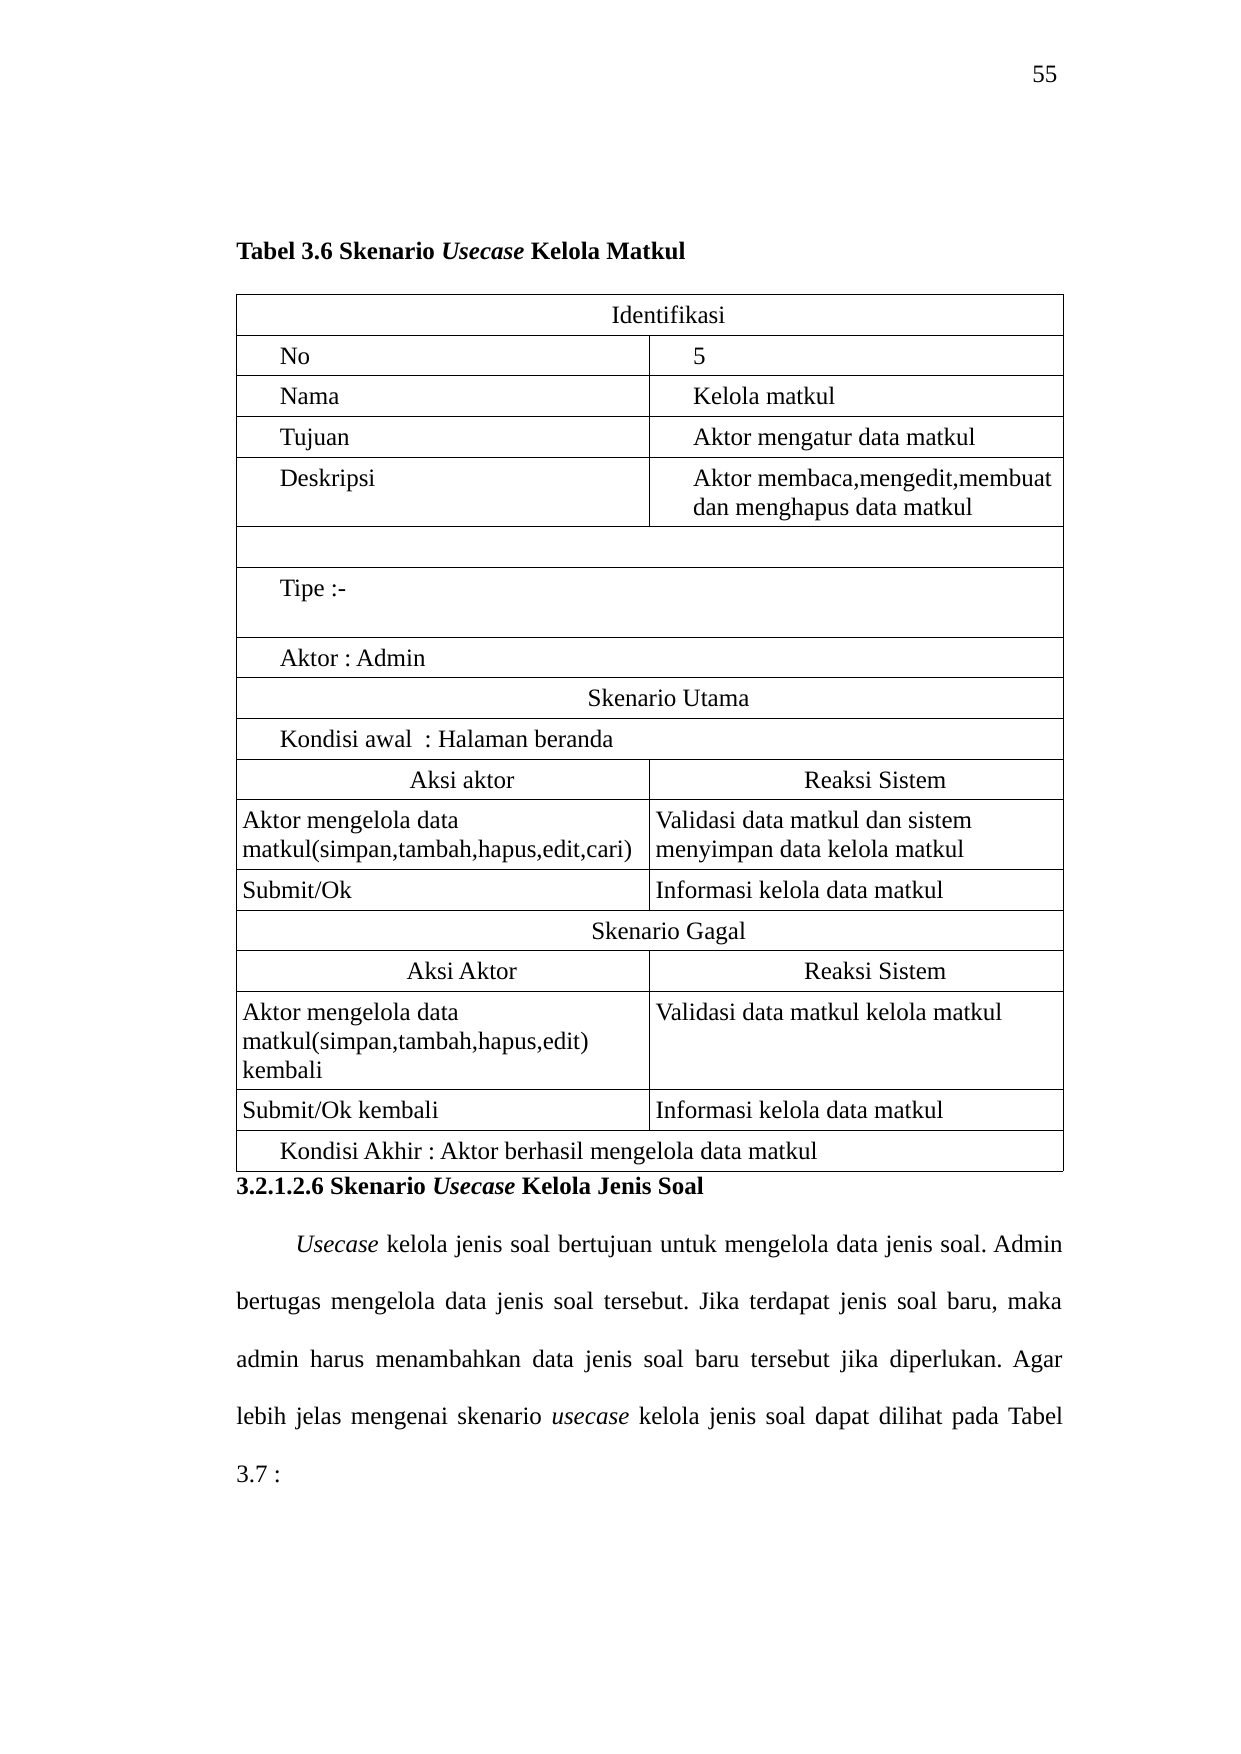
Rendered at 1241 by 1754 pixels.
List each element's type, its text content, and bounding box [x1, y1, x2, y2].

table_cell Aktor mengelola data matkul(simpan,tambah,hapus,edit,cari) [237, 800, 649, 869]
subtitle 3.2.1.2.6 Skenario Usecase Kelola Jenis Soal [236, 1172, 1063, 1200]
table_cell Aktor mengatur data matkul [650, 417, 1063, 457]
table_cell Kondisi Akhir : Aktor berhasil mengelola data matkul [237, 1131, 1063, 1171]
table_cell Deskripsi [237, 458, 649, 526]
table_cell Aktor : Admin [237, 638, 1063, 677]
table_cell [237, 527, 1063, 567]
table_cell Aksi Aktor [237, 951, 649, 991]
table_cell Validasi data matkul kelola matkul [650, 992, 1063, 1089]
table_cell Tipe :- [237, 568, 1063, 636]
table_cell Kondisi awal : Halaman beranda [237, 719, 1063, 758]
table_cell Submit/Ok kembali [237, 1090, 649, 1130]
table_cell Submit/Ok [237, 870, 649, 909]
table_cell Validasi data matkul dan sistem menyimpan data kelola matkul [650, 800, 1063, 869]
table_cell Aktor mengelola data matkul(simpan,tambah,hapus,edit) kembali [237, 992, 649, 1089]
text Tabel 3.6 Skenario Usecase Kelola Matkul [236, 236, 1063, 265]
table_cell No [237, 336, 649, 375]
table_cell Informasi kelola data matkul [650, 870, 1063, 909]
table_cell Aktor membaca,mengedit,membuat dan menghapus data matkul [650, 458, 1063, 526]
table_cell 5 [650, 336, 1063, 375]
table_cell Reaksi Sistem [650, 760, 1063, 799]
table_cell Kelola matkul [650, 376, 1063, 416]
table_cell Nama [237, 376, 649, 416]
table_cell Informasi kelola data matkul [650, 1090, 1063, 1130]
table_cell Tujuan [237, 417, 649, 457]
table_header Identifikasi [237, 295, 1063, 334]
table_cell Aksi aktor [237, 760, 649, 799]
table_cell Reaksi Sistem [650, 951, 1063, 991]
table_cell Skenario Gagal [237, 911, 1063, 950]
table_cell Skenario Utama [237, 678, 1063, 718]
text Usecase kelola jenis soal bertujuan untuk mengelola data jenis soal. Admin bertugas mengelola data jenis soal tersebut. Jika terdapat jenis soal baru, maka admin harus menambahkan data jenis soal baru tersebut jika diperlukan. Agar lebih jelas mengenai skenario usecase kelola jenis soal dapat dilihat pada Tabel 3.7 : [236, 1229, 1063, 1487]
